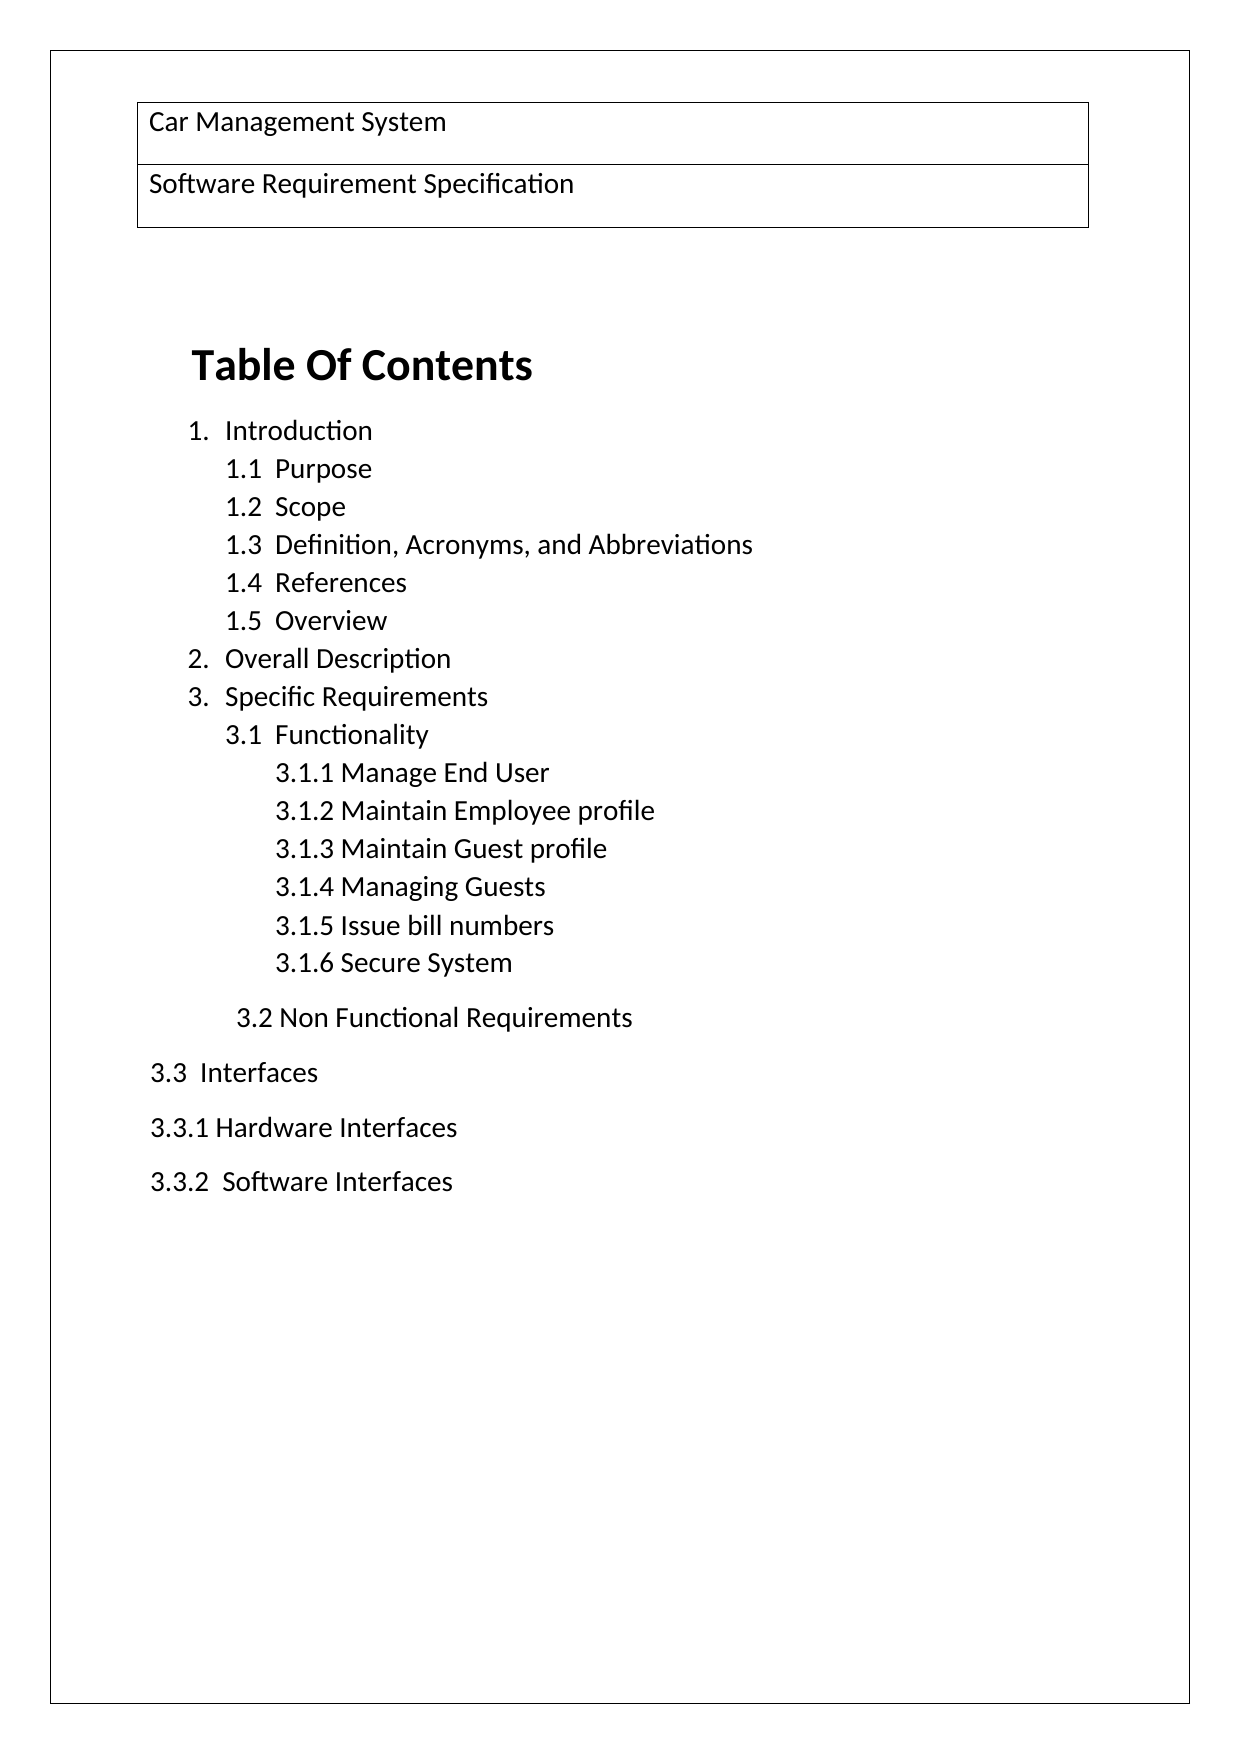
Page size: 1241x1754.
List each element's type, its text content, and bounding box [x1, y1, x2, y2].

list Specific Requirements [187, 678, 1090, 714]
text 3.3 Interfaces [150, 1054, 1090, 1089]
list References [225, 564, 1090, 600]
list Scope [225, 488, 1090, 524]
list Purpose [225, 450, 1090, 486]
list Definition, Acronyms, and Abbreviations [225, 526, 1090, 562]
list 3.1.3 Maintain Guest profile [275, 831, 1090, 866]
text 3.3.2 Software Interfaces [150, 1163, 1090, 1199]
list 3.1.2 Maintain Employee profile [275, 792, 1090, 828]
list Overview [225, 602, 1090, 638]
list Functionality [225, 716, 1090, 752]
list 3.1.1 Manage End User [275, 754, 1090, 790]
text 3.3.1 Hardware Interfaces [150, 1109, 1090, 1144]
list 3.1.4 Managing Guests [275, 868, 1090, 904]
list 3.1.5 Issue bill numbers [275, 907, 1090, 942]
text Table Of Contents [150, 336, 1090, 392]
text 3.2 Non Functional Requirements [150, 999, 1090, 1035]
list Introduction [187, 412, 1090, 448]
list Overall Description [187, 640, 1090, 676]
list 3.1.6 Secure System [275, 944, 1090, 980]
